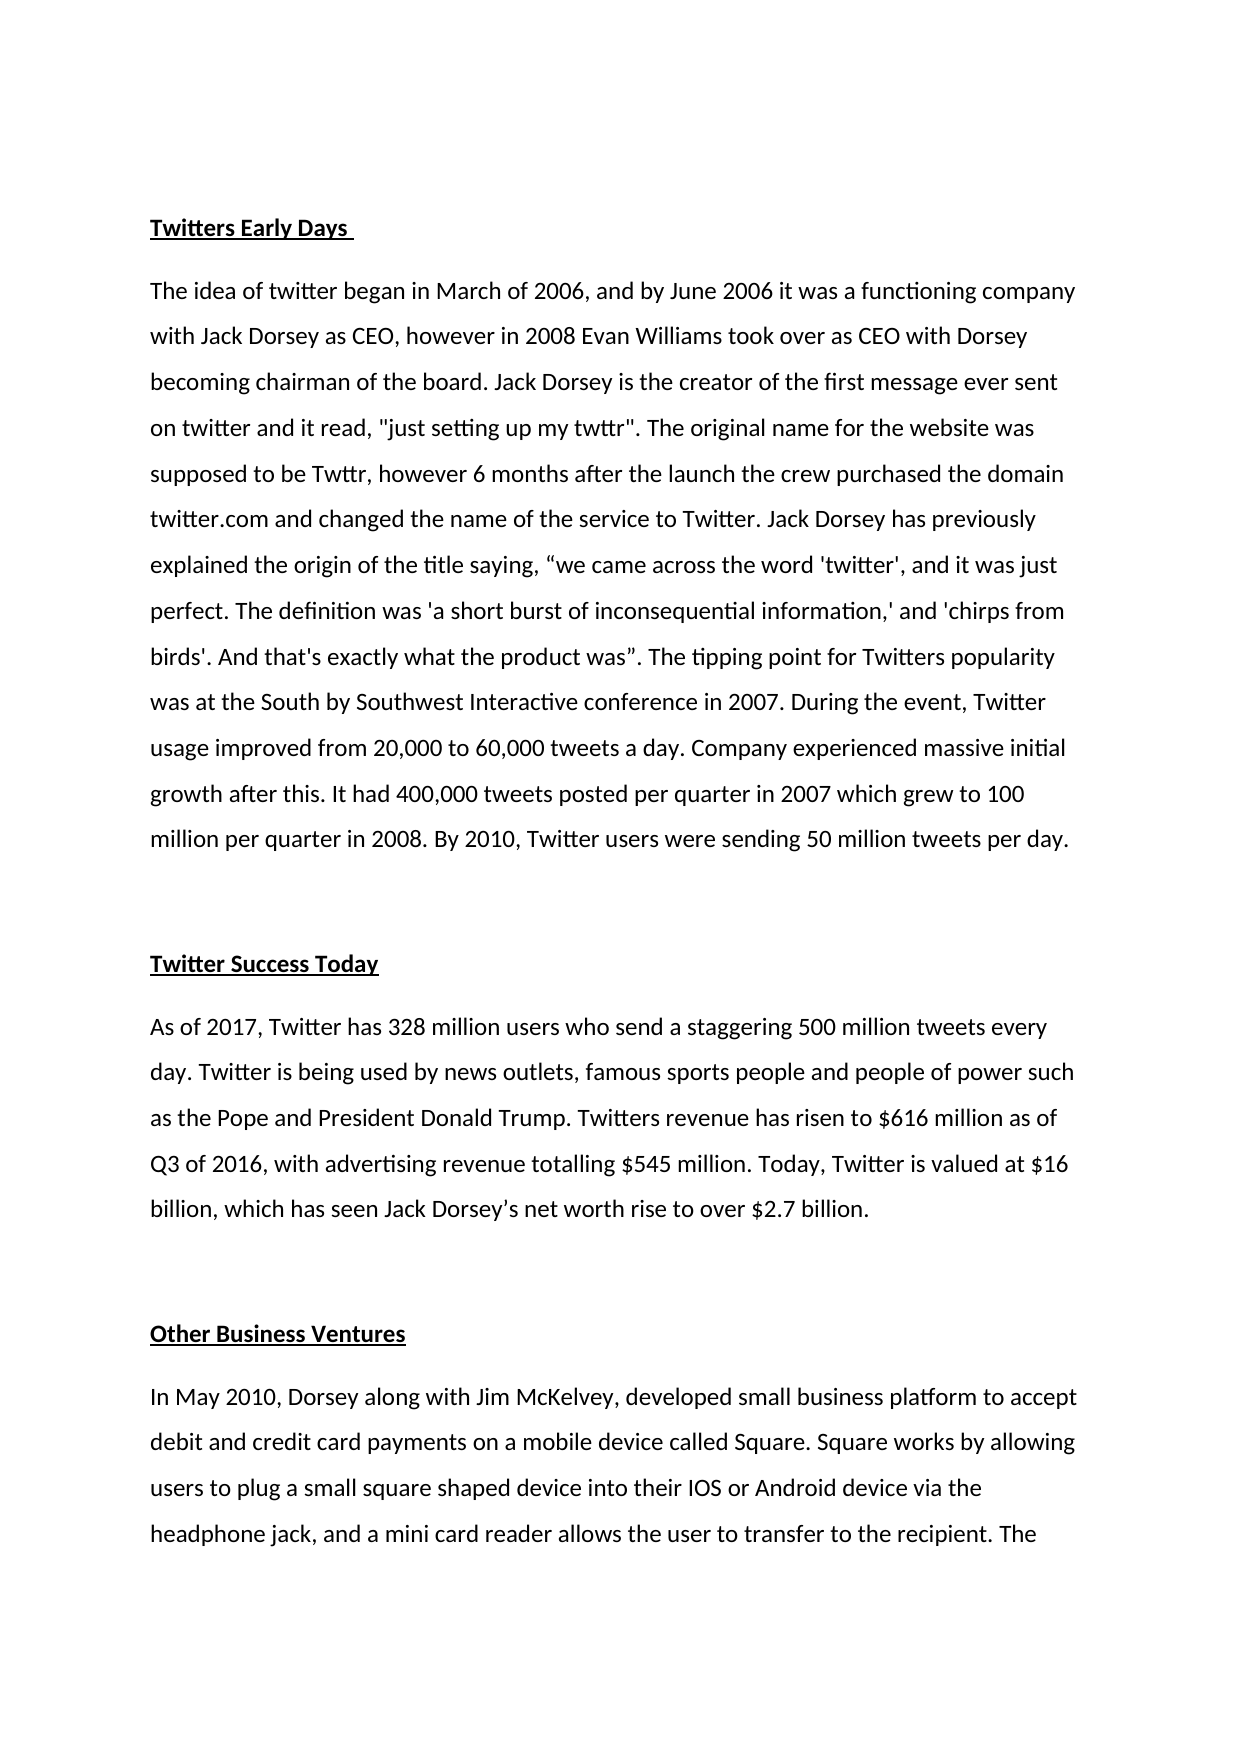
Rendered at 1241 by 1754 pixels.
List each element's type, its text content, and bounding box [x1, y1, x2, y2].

text Other Business Ventures [150, 1318, 1090, 1349]
text Twitters Early Days [150, 212, 1090, 243]
text Twitter Success Today [150, 948, 1090, 979]
text As of 2017, Twitter has 328 million users who send a staggering 500 million tweets every day. Twitter is being used by news outlets, famous sports people and people of power such as the Pope and President Donald Trump. Twitters revenue has risen to $616 million as of Q3 of 2016, with advertising revenue totalling $545 million. Today, Twitter is valued at $16 billion, which has seen Jack Dorsey’s net worth rise to over $2.7 billion. [150, 1011, 1090, 1224]
text The idea of twitter began in March of 2006, and by June 2006 it was a functioning company with Jack Dorsey as CEO, however in 2008 Evan Williams took over as CEO with Dorsey becoming chairman of the board. Jack Dorsey is the creator of the first message ever sent on twitter and it read, "just setting up my twttr". The original name for the website was supposed to be Twttr, however 6 months after the launch the crew purchased the domain twitter.com and changed the name of the service to Twitter. Jack Dorsey has previously explained the origin of the title saying, “we came across the word 'twitter', and it was just perfect. The definition was 'a short burst of inconsequential information,' and 'chirps from birds'. And that's exactly what the product was”. The tipping point for Twitters popularity was at the South by Southwest Interactive conference in 2007. During the event, Twitter usage improved from 20,000 to 60,000 tweets a day. Company experienced massive initial growth after this. It had 400,000 tweets posted per quarter in 2007 which grew to 100 million per quarter in 2008. By 2010, Twitter users were sending 50 million tweets per day. [150, 275, 1090, 854]
text In May 2010, Dorsey along with Jim McKelvey, developed small business platform to accept debit and credit card payments on a mobile device called Square. Square works by allowing users to plug a small square shaped device into their IOS or Android device via the headphone jack, and a mini card reader allows the user to transfer to the recipient. The [150, 1381, 1090, 1548]
